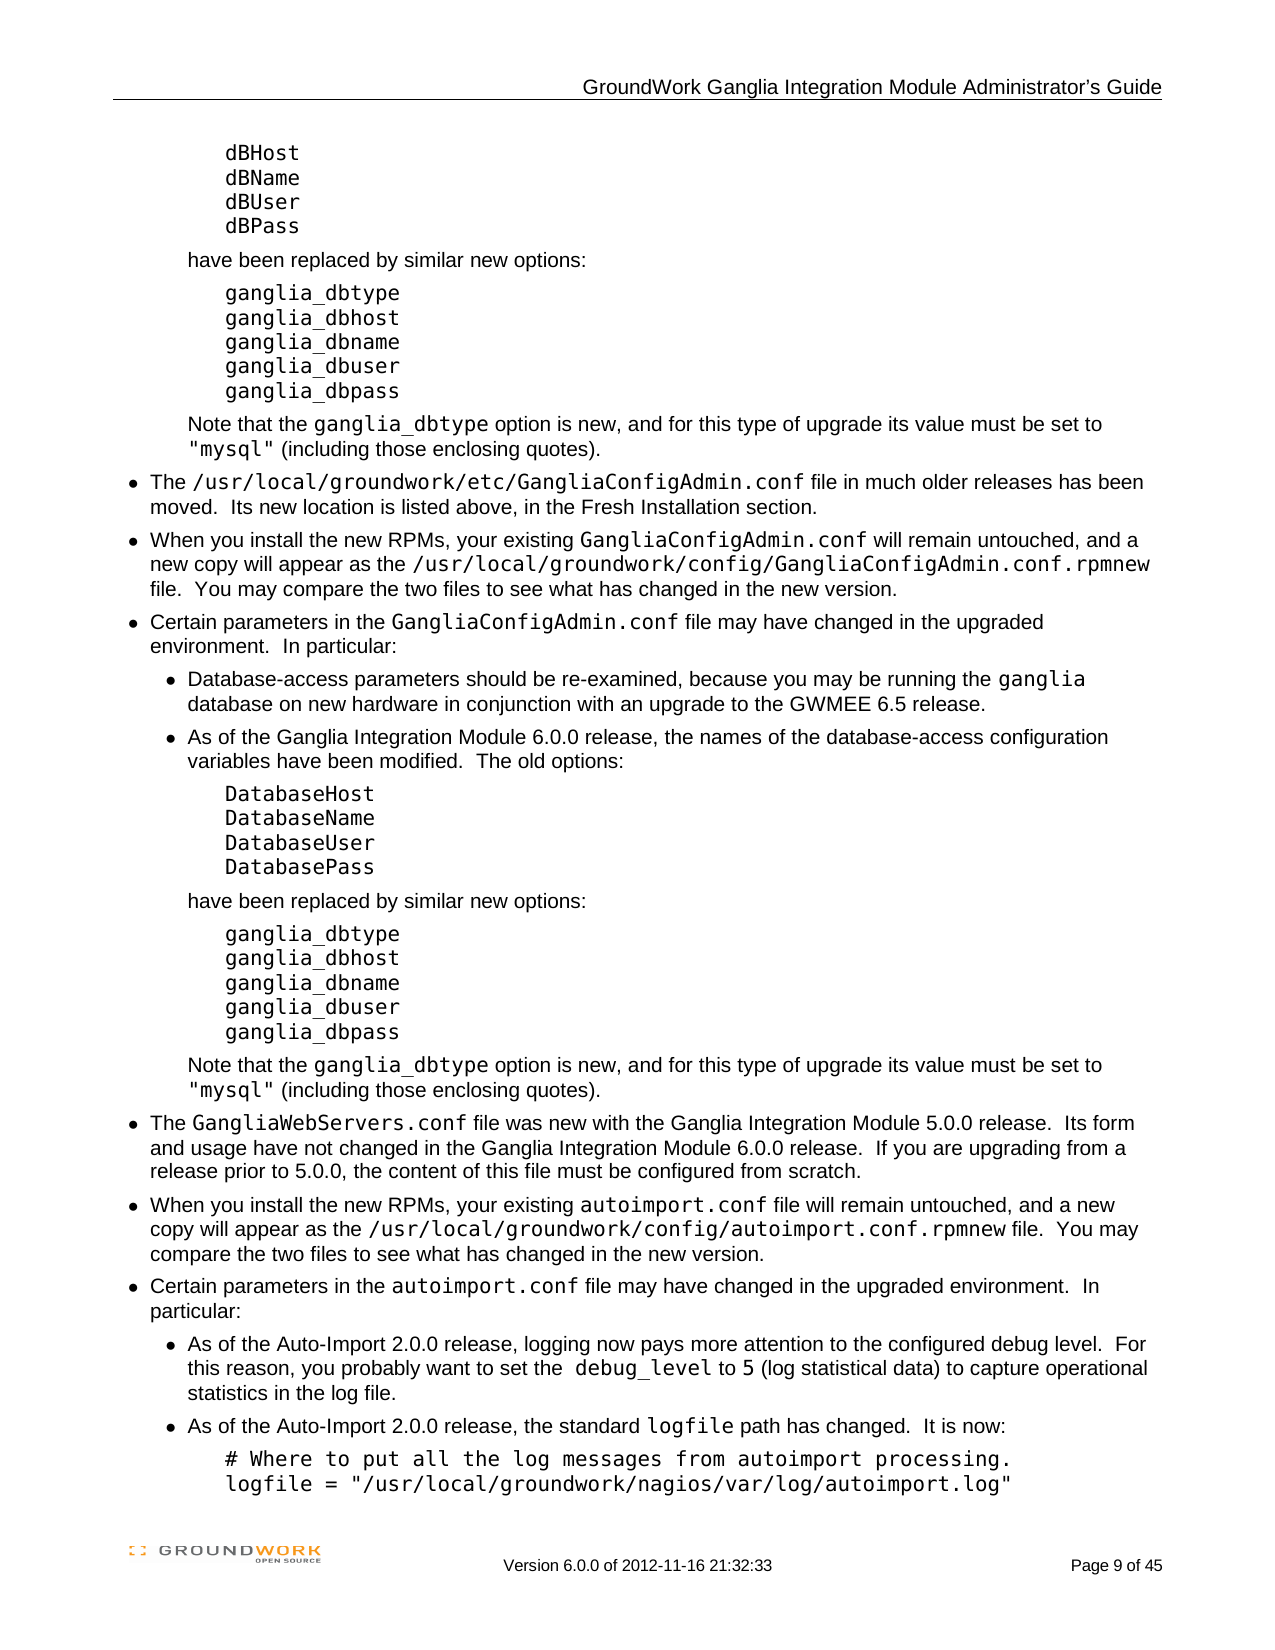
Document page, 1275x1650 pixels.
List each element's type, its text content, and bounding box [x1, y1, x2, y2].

text dBPass [225, 214, 1162, 239]
text ganglia_dbhost [225, 305, 1162, 330]
text ganglia_dbuser [225, 354, 1162, 379]
list Certain parameters in the GangliaConfigAdmin.conf file may have changed in the upgraded environment. In particular: [127, 610, 1162, 658]
text DatabaseUser [225, 831, 1162, 855]
text have been replaced by similar new options: [187, 889, 1162, 913]
text Note that the ganglia_dbtype option is new, and for this type of upgrade its value must be set to "mysql" (including those enclosing quotes). [187, 412, 1162, 461]
list Certain parameters in the autoimport.conf file may have changed in the upgraded environment. In particular: [127, 1274, 1162, 1323]
text # Where to put all the log messages from autoimport processing. [225, 1447, 1162, 1471]
list As of the Auto-Import 2.0.0 release, the standard logfile path has changed. It is now: [165, 1413, 1162, 1438]
text ganglia_dbpass [225, 379, 1162, 403]
picture [129, 1546, 321, 1563]
list As of the Ganglia Integration Module 6.0.0 release, the names of the database-access configuration variables have been modified. The old options: [165, 725, 1162, 773]
list When you install the new RPMs, your existing GangliaConfigAdmin.conf will remain untouched, and a new copy will appear as the /usr/local/groundwork/config/GangliaConfigAdmin.conf.rpmnew file. You may compare the two files to see what has changed in the new version. [127, 528, 1162, 601]
text ganglia_dbpass [225, 1019, 1162, 1044]
list Database-access parameters should be re-examined, because you may be running the ganglia database on new hardware in conjunction with an upgrade to the GWMEE 6.5 release. [165, 667, 1162, 716]
text logfile = "/usr/local/groundwork/nagios/var/log/autoimport.log" [225, 1471, 1162, 1496]
list The /usr/local/groundwork/etc/GangliaConfigAdmin.conf file in much older releases has been moved. Its new location is listed above, in the Fresh Installation section. [127, 470, 1162, 519]
text dBHost [225, 141, 1162, 166]
list Note that the ganglia_dbtype option is new, and for this type of upgrade its value must be set to "mysql" (including those enclosing quotes). [165, 1053, 1162, 1102]
text ganglia_dbuser [225, 995, 1162, 1019]
text DatabaseHost [225, 782, 1162, 806]
text ganglia_dbname [225, 971, 1162, 995]
text ganglia_dbtype [225, 922, 1162, 946]
text ganglia_dbname [225, 330, 1162, 354]
text dBName [225, 166, 1162, 190]
list The GangliaWebServers.conf file was new with the Ganglia Integration Module 5.0.0 release. Its form and usage have not changed in the Ganglia Integration Module 6.0.0 release. If you are upgrading from a release prior to 5.0.0, the content of this file must be configured from scratch. [127, 1111, 1162, 1183]
text ganglia_dbtype [225, 281, 1162, 305]
text ganglia_dbhost [225, 946, 1162, 971]
text DatabaseName [225, 806, 1162, 831]
text DatabasePass [225, 855, 1162, 880]
list When you install the new RPMs, your existing autoimport.conf file will remain untouched, and a new copy will appear as the /usr/local/groundwork/config/autoimport.conf.rpmnew file. You may compare the two files to see what has changed in the new version. [127, 1192, 1162, 1266]
text have been replaced by similar new options: [187, 248, 1162, 272]
list As of the Auto-Import 2.0.0 release, logging now pays more attention to the configured debug level. For this reason, you probably want to set the debug_level to 5 (log statistical data) to capture operational statistics in the log file. [165, 1332, 1162, 1404]
text dBUser [225, 190, 1162, 214]
